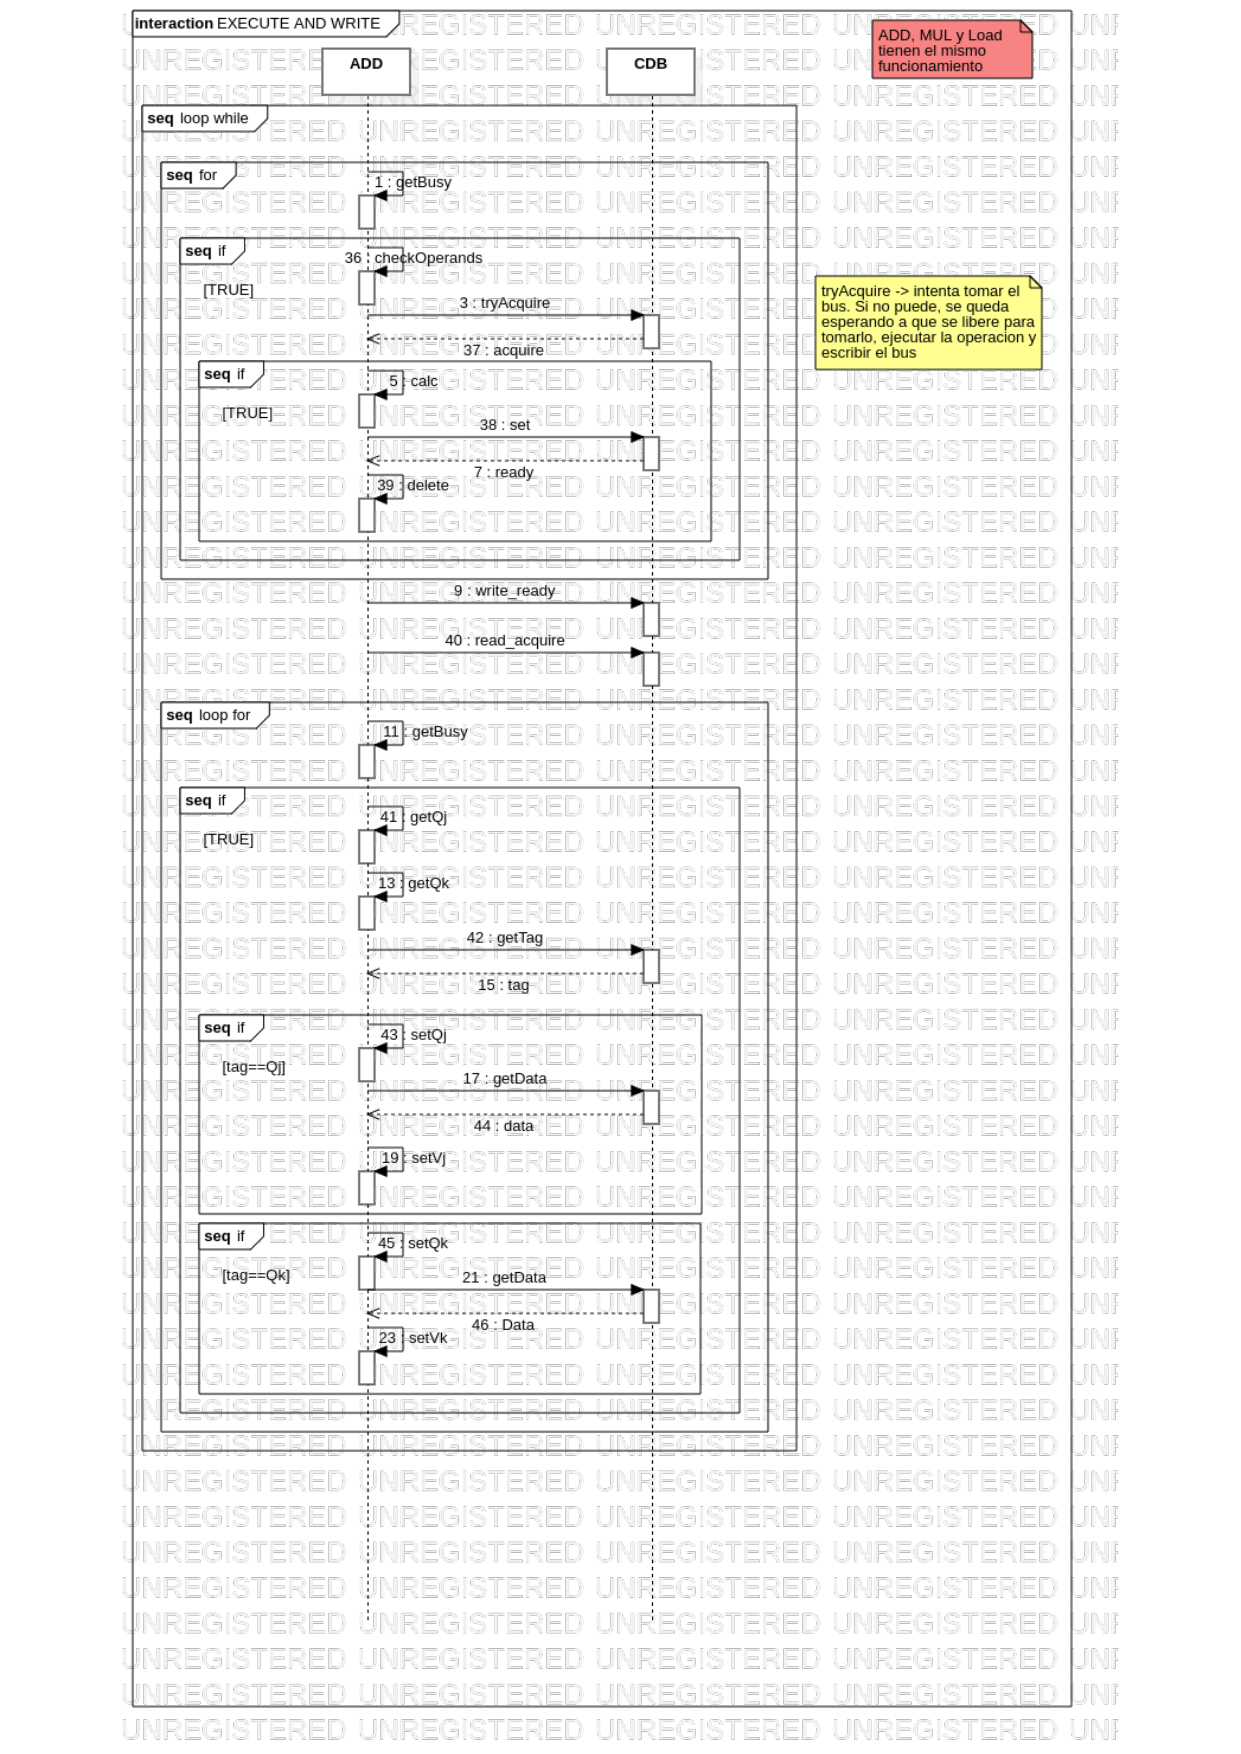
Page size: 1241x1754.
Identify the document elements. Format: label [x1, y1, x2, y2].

picture [121, 0, 1119, 1754]
